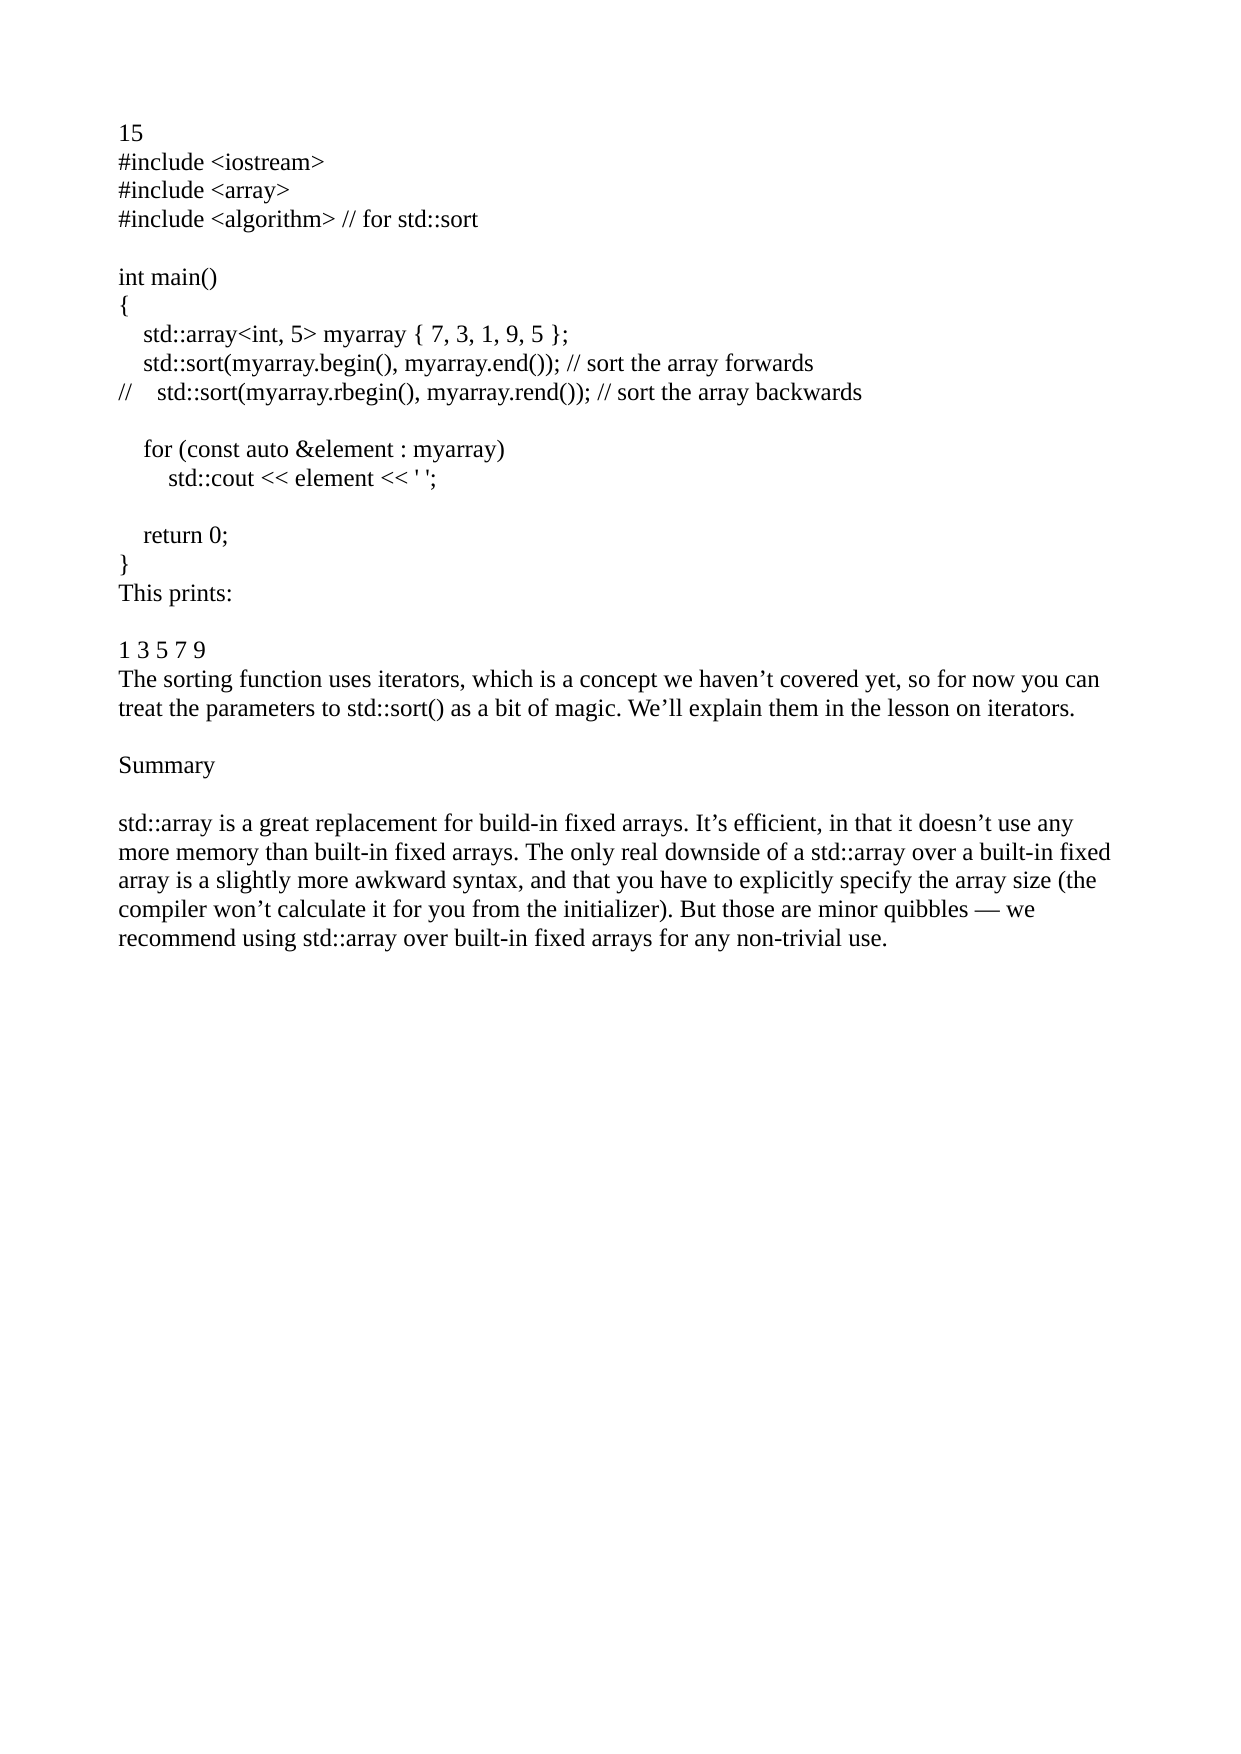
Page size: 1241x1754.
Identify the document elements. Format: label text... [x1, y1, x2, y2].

text #include <array> [118, 176, 1122, 204]
text } [118, 549, 1122, 578]
text { [118, 291, 1122, 319]
text std::array is a great replacement for build-in fixed arrays. It’s efficient, in that it doesn’t use any more memory than built-in fixed arrays. The only real downside of a std::array over a built-in fixed array is a slightly more awkward syntax, and that you have to explicitly specify the array size (the compiler won’t calculate it for you from the initializer). But those are minor quibbles — we recommend using std::array over built-in fixed arrays for any non-trivial use. [118, 808, 1122, 952]
text 15 [118, 118, 1122, 147]
text int main() [118, 262, 1122, 291]
text This prints: [118, 578, 1122, 607]
text // std::sort(myarray.rbegin(), myarray.rend()); // sort the array backwards [118, 377, 1122, 406]
text std::cout << element << ' '; [118, 463, 1122, 492]
text std::sort(myarray.begin(), myarray.end()); // sort the array forwards [118, 348, 1122, 377]
text #include <iostream> [118, 147, 1122, 176]
text std::array<int, 5> myarray { 7, 3, 1, 9, 5 }; [118, 319, 1122, 348]
text The sorting function uses iterators, which is a concept we haven’t covered yet, so for now you can treat the parameters to std::sort() as a bit of magic. We’ll explain them in the lesson on iterators. [118, 664, 1122, 722]
text return 0; [118, 521, 1122, 549]
text for (const auto &element : myarray) [118, 434, 1122, 463]
text Summary [118, 751, 1122, 779]
text #include <algorithm> // for std::sort [118, 204, 1122, 233]
text 1 3 5 7 9 [118, 636, 1122, 664]
